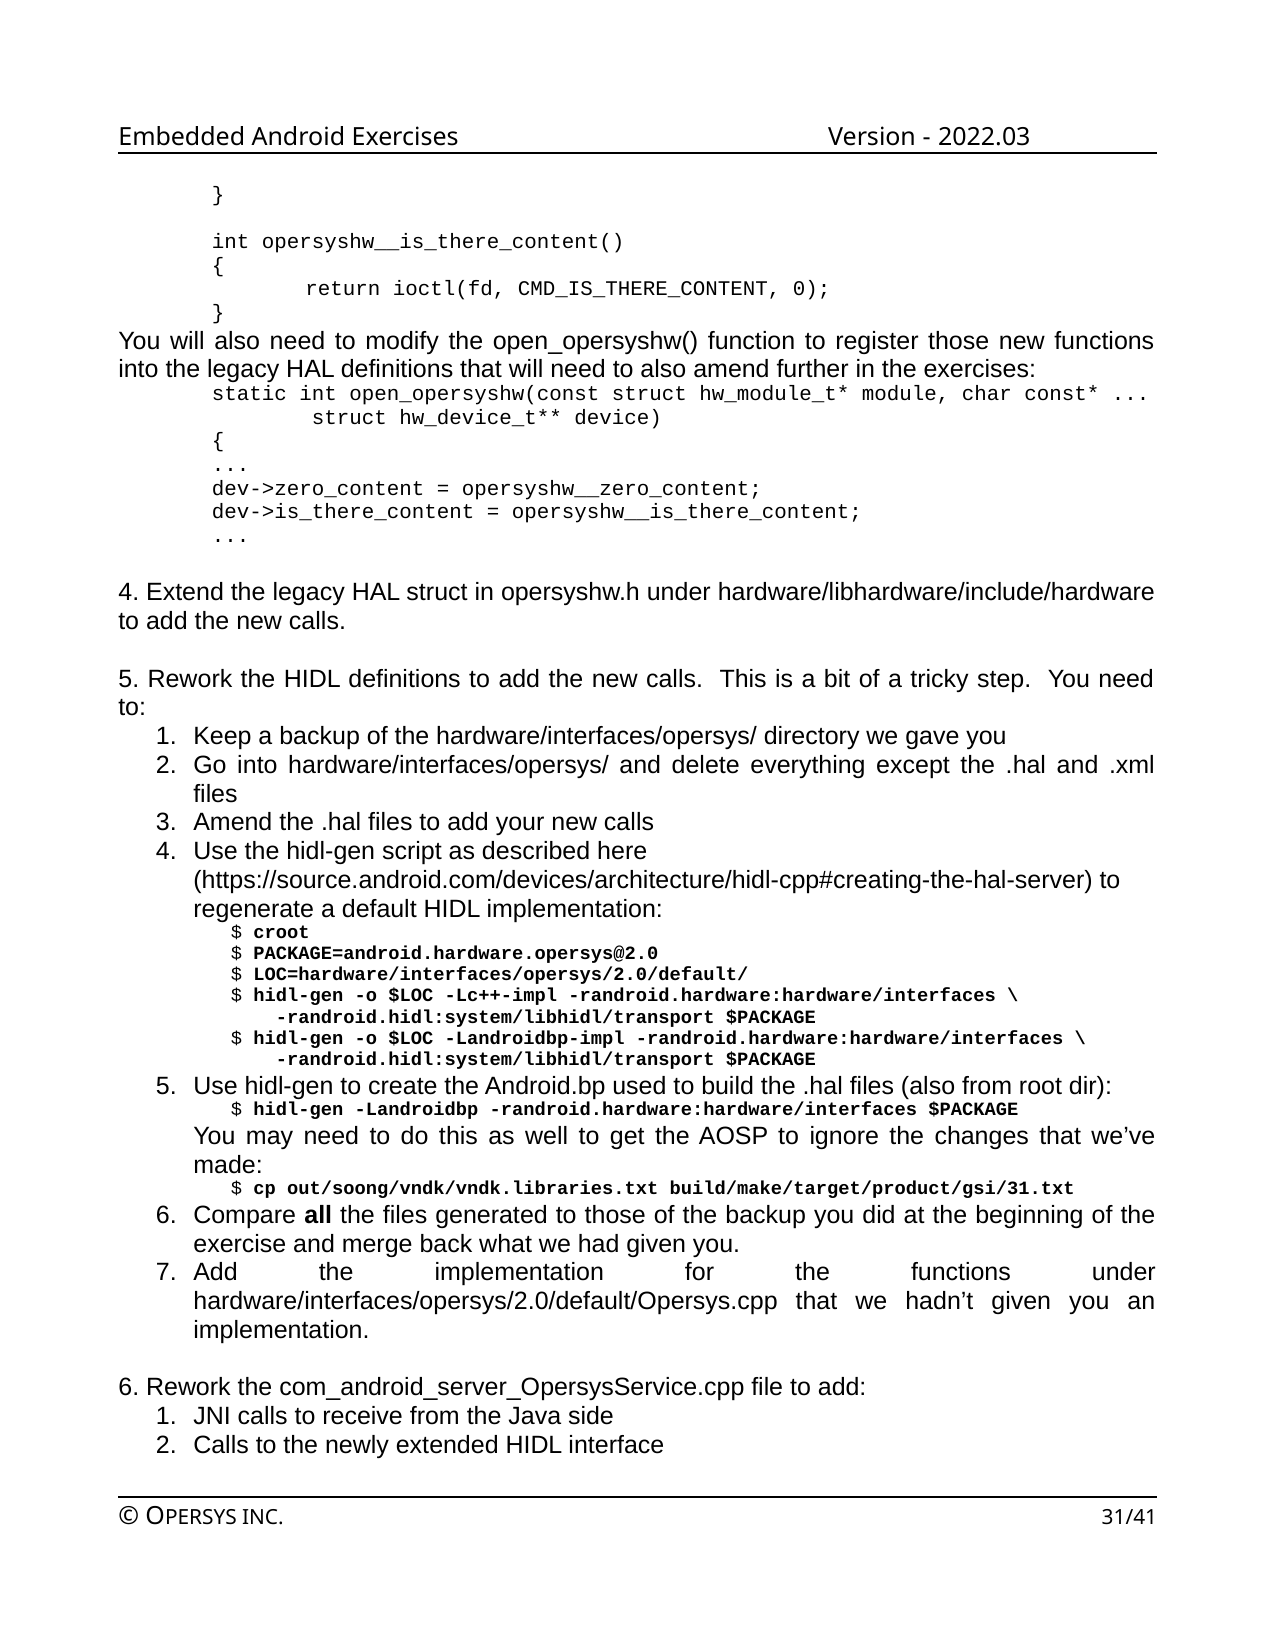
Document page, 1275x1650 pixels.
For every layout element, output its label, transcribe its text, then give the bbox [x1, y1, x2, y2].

text int opersyshw__is_there_content() [212, 231, 1157, 255]
text } [212, 302, 1157, 326]
list JNI calls to receive from the Java side [156, 1401, 1157, 1430]
list $ PACKAGE=android.hardware.opersys@2.0 [193, 944, 1157, 965]
list Amend the .hal files to add your new calls [156, 807, 1157, 836]
list Keep a backup of the hardware/interfaces/opersys/ directory we gave you [156, 721, 1157, 750]
list Compare all the files generated to those of the backup you did at the beginning of the exercise and merge back what we had given you. [156, 1200, 1157, 1257]
text dev->zero_content = opersyshw__zero_content; [212, 478, 1157, 501]
text dev->is_there_content = opersyshw__is_there_content; [212, 501, 1157, 525]
text ... [212, 525, 1157, 549]
list Add the implementation for the functions under hardware/interfaces/opersys/2.0/default/Opersys.cpp that we hadn’t given you an implementation. [156, 1257, 1157, 1344]
text static int open_opersyshw(const struct hw_module_t* module, char const* ... [212, 383, 1157, 407]
text 5. Rework the HIDL definitions to add the new calls. This is a bit of a tricky step. You need to: [118, 664, 1157, 721]
list $ hidl-gen -o $LOC -Landroidbp-impl -randroid.hardware:hardware/interfaces \ [193, 1029, 1157, 1050]
list Use hidl-gen to create the Android.bp used to build the .hal files (also from root dir): [156, 1071, 1157, 1100]
list -randroid.hidl:system/libhidl/transport $PACKAGE [193, 1050, 1157, 1071]
list $ croot [193, 922, 1157, 944]
list $ hidl-gen -o $LOC -Lc++-impl -randroid.hardware:hardware/interfaces \ [193, 986, 1157, 1007]
text You will also need to modify the open_opersyshw() function to register those new functions into the legacy HAL definitions that will need to also amend further in the exercises: [118, 326, 1157, 383]
text struct hw_device_t** device) [212, 407, 1157, 430]
text return ioctl(fd, CMD_IS_THERE_CONTENT, 0); [212, 278, 1157, 302]
list Go into hardware/interfaces/opersys/ and delete everything except the .hal and .xml files [156, 750, 1157, 807]
list $ cp out/soong/vndk/vndk.libraries.txt build/make/target/product/gsi/31.txt [193, 1179, 1157, 1200]
text { [212, 255, 1157, 278]
text { [212, 430, 1157, 454]
list Calls to the newly extended HIDL interface [156, 1430, 1157, 1459]
list Use the hidl-gen script as described here (https://source.android.com/devices/architecture/hidl-cpp#creating-the-hal-server) to regenerate a default HIDL implementation: [156, 836, 1157, 922]
list -randroid.hidl:system/libhidl/transport $PACKAGE [193, 1007, 1157, 1029]
list $ hidl-gen -Landroidbp -randroid.hardware:hardware/interfaces $PACKAGE [193, 1100, 1157, 1121]
text } [212, 184, 1157, 207]
text 4. Extend the legacy HAL struct in opersyshw.h under hardware/libhardware/include/hardware to add the new calls. [118, 577, 1157, 635]
list You may need to do this as well to get the AOSP to ignore the changes that we’ve made: [156, 1121, 1157, 1179]
list $ LOC=hardware/interfaces/opersys/2.0/default/ [193, 965, 1157, 986]
text ... [212, 454, 1157, 478]
text 6. Rework the com_android_server_OpersysService.cpp file to add: [118, 1372, 1157, 1401]
